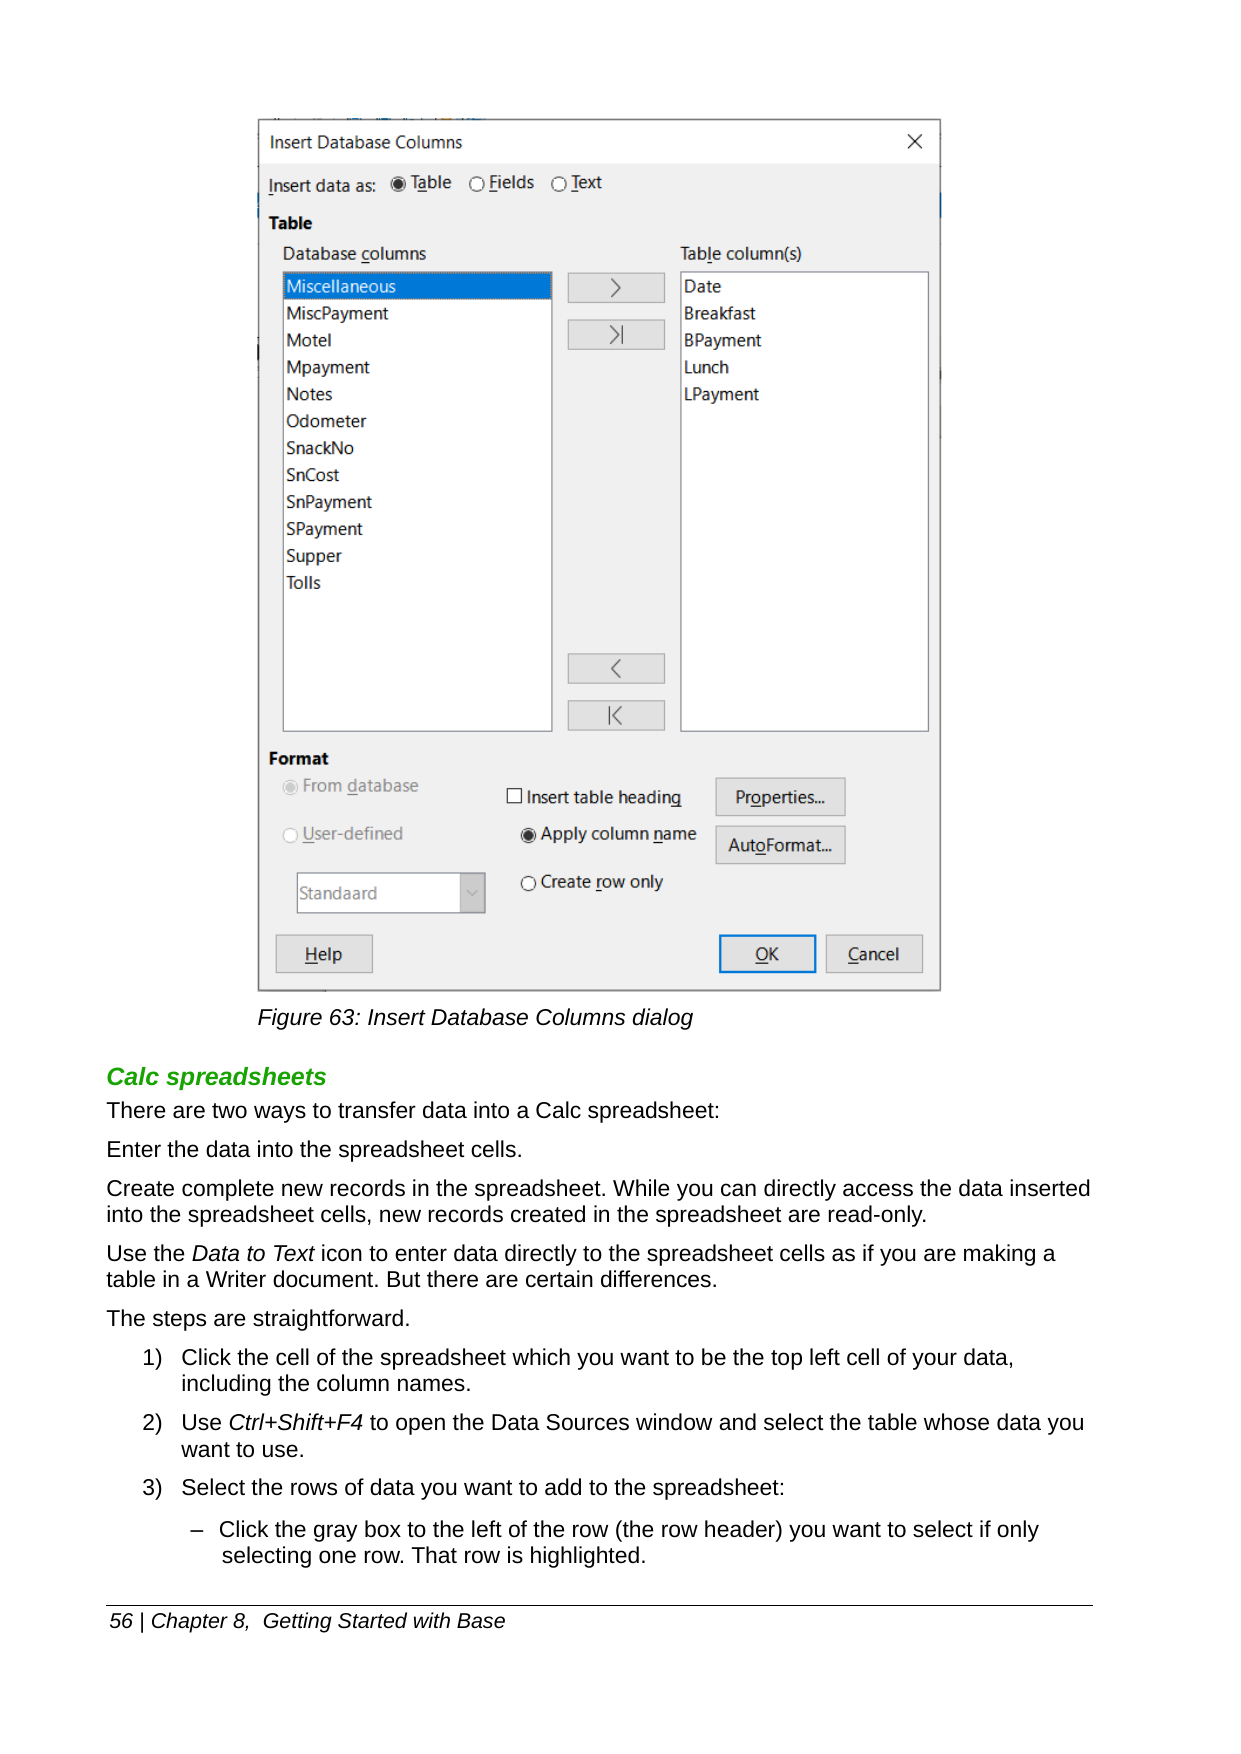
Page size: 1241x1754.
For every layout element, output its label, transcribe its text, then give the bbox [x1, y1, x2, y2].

text There are two ways to transfer data into a Calc spreadsheet: [106, 1097, 1093, 1123]
subtitle Calc spreadsheets [106, 1062, 1093, 1091]
list Click the cell of the spreadsheet which you want to be the top left cell of your data, including the column names. [162, 1344, 1093, 1397]
list Click the gray box to the left of the row (the row header) you want to select if only selecting one row. That row is highlighted. [187, 1513, 1093, 1572]
list Select the rows of data you want to add to the spreadsheet: [162, 1474, 1093, 1501]
text Use the Data to Text icon to enter data directly to the spreadsheet cells as if you are making a table in a Writer document. But there are certain differences. [106, 1240, 1093, 1293]
text Figure 63: Insert Database Columns dialog [257, 1004, 941, 1031]
list The steps are straightforward. [106, 1305, 1093, 1331]
list Use Ctrl+Shift+F4 to open the Data Sources window and select the table whose data you want to use. [162, 1409, 1093, 1462]
picture [257, 118, 942, 992]
text Enter the data into the spreadsheet cells. [106, 1136, 1093, 1162]
text Create complete new records in the spreadsheet. While you can directly access the data inserted into the spreadsheet cells, new records created in the spreadsheet are read-only. [106, 1175, 1093, 1227]
